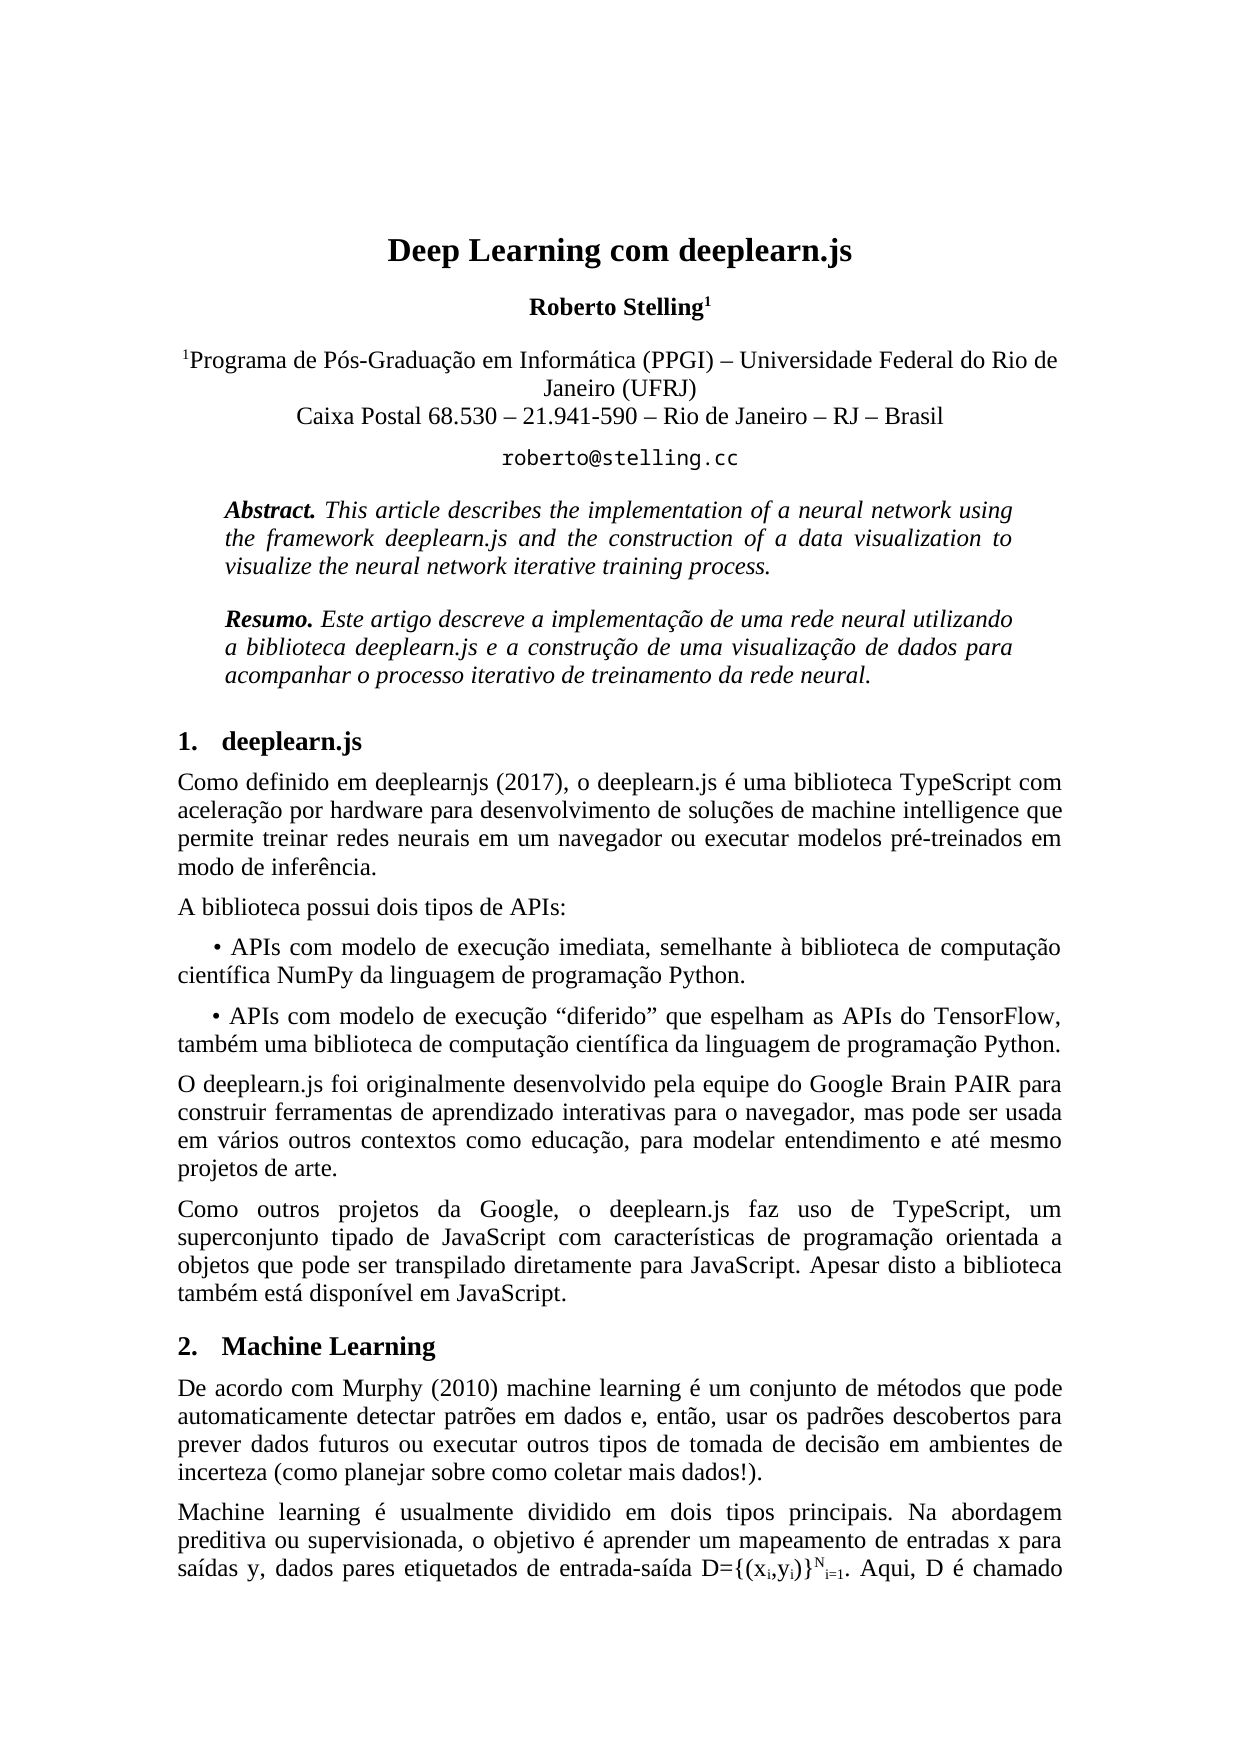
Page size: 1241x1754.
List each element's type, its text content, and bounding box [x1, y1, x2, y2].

text Como definido em deeplearnjs (2017), o deeplearn.js é uma biblioteca TypeScript com aceleração por hardware para desenvolvimento de soluções de machine intelligence que permite treinar redes neurais em um navegador ou executar modelos pré-treinados em modo de inferência. [177, 768, 1063, 880]
text Abstract. This article describes the implementation of a neural network using the framework deeplearn.js and the construction of a data visualization to visualize the neural network iterative training process. [224, 496, 1016, 580]
text • APIs com modelo de execução imediata, semelhante à biblioteca de computação científica NumPy da linguagem de programação Python. [177, 933, 1063, 989]
title Deep Learning com deeplearn.js [177, 231, 1063, 268]
text A biblioteca possui dois tipos de APIs: [177, 893, 1063, 921]
text Resumo. Este artigo descreve a implementação de uma rede neural utilizando a biblioteca deeplearn.js e a construção de uma visualização de dados para acompanhar o processo iterativo de treinamento da rede neural. [224, 605, 1016, 689]
text Como outros projetos da Google, o deeplearn.js faz uso de TypeScript, um superconjunto tipado de JavaScript com características de programação orientada a objetos que pode ser transpilado diretamente para JavaScript. Apesar disto a biblioteca também está disponível em JavaScript. [177, 1194, 1063, 1307]
text 1Programa de Pós-Graduação em Informática (PPGI) – Universidade Federal do Rio de Janeiro (UFRJ) [177, 346, 1063, 402]
text • APIs com modelo de execução “diferido” que espelham as APIs do TensorFlow, também uma biblioteca de computação científica da linguagem de programação Python. [177, 1002, 1063, 1058]
text Machine learning é usualmente dividido em dois tipos principais. Na abordagem preditiva ou supervisionada, o objetivo é aprender um mapeamento de entradas x para saídas y, dados pares etiquetados de entrada-saída D={(xi,yi)}Ni=1. Aqui, D é chamado [177, 1498, 1063, 1582]
text O deeplearn.js foi originalmente desenvolvido pela equipe do Google Brain PAIR para construir ferramentas de aprendizado interativas para o navegador, mas pode ser usada em vários outros contextos como educação, para modelar entendimento e até mesmo projetos de arte. [177, 1070, 1063, 1182]
text Roberto Stelling1 [177, 293, 1063, 321]
text roberto@stelling.cc [177, 442, 1063, 471]
text Caixa Postal 68.530 – 21.941-590 – Rio de Janeiro – RJ – Brasil [177, 402, 1063, 430]
title deeplearn.js [177, 726, 1063, 756]
title Machine Learning [177, 1331, 1063, 1361]
text De acordo com Murphy (2010) machine learning é um conjunto de métodos que pode automaticamente detectar patrões em dados e, então, usar os padrões descobertos para prever dados futuros ou executar outros tipos de tomada de decisão em ambientes de incerteza (como planejar sobre como coletar mais dados!). [177, 1374, 1063, 1486]
